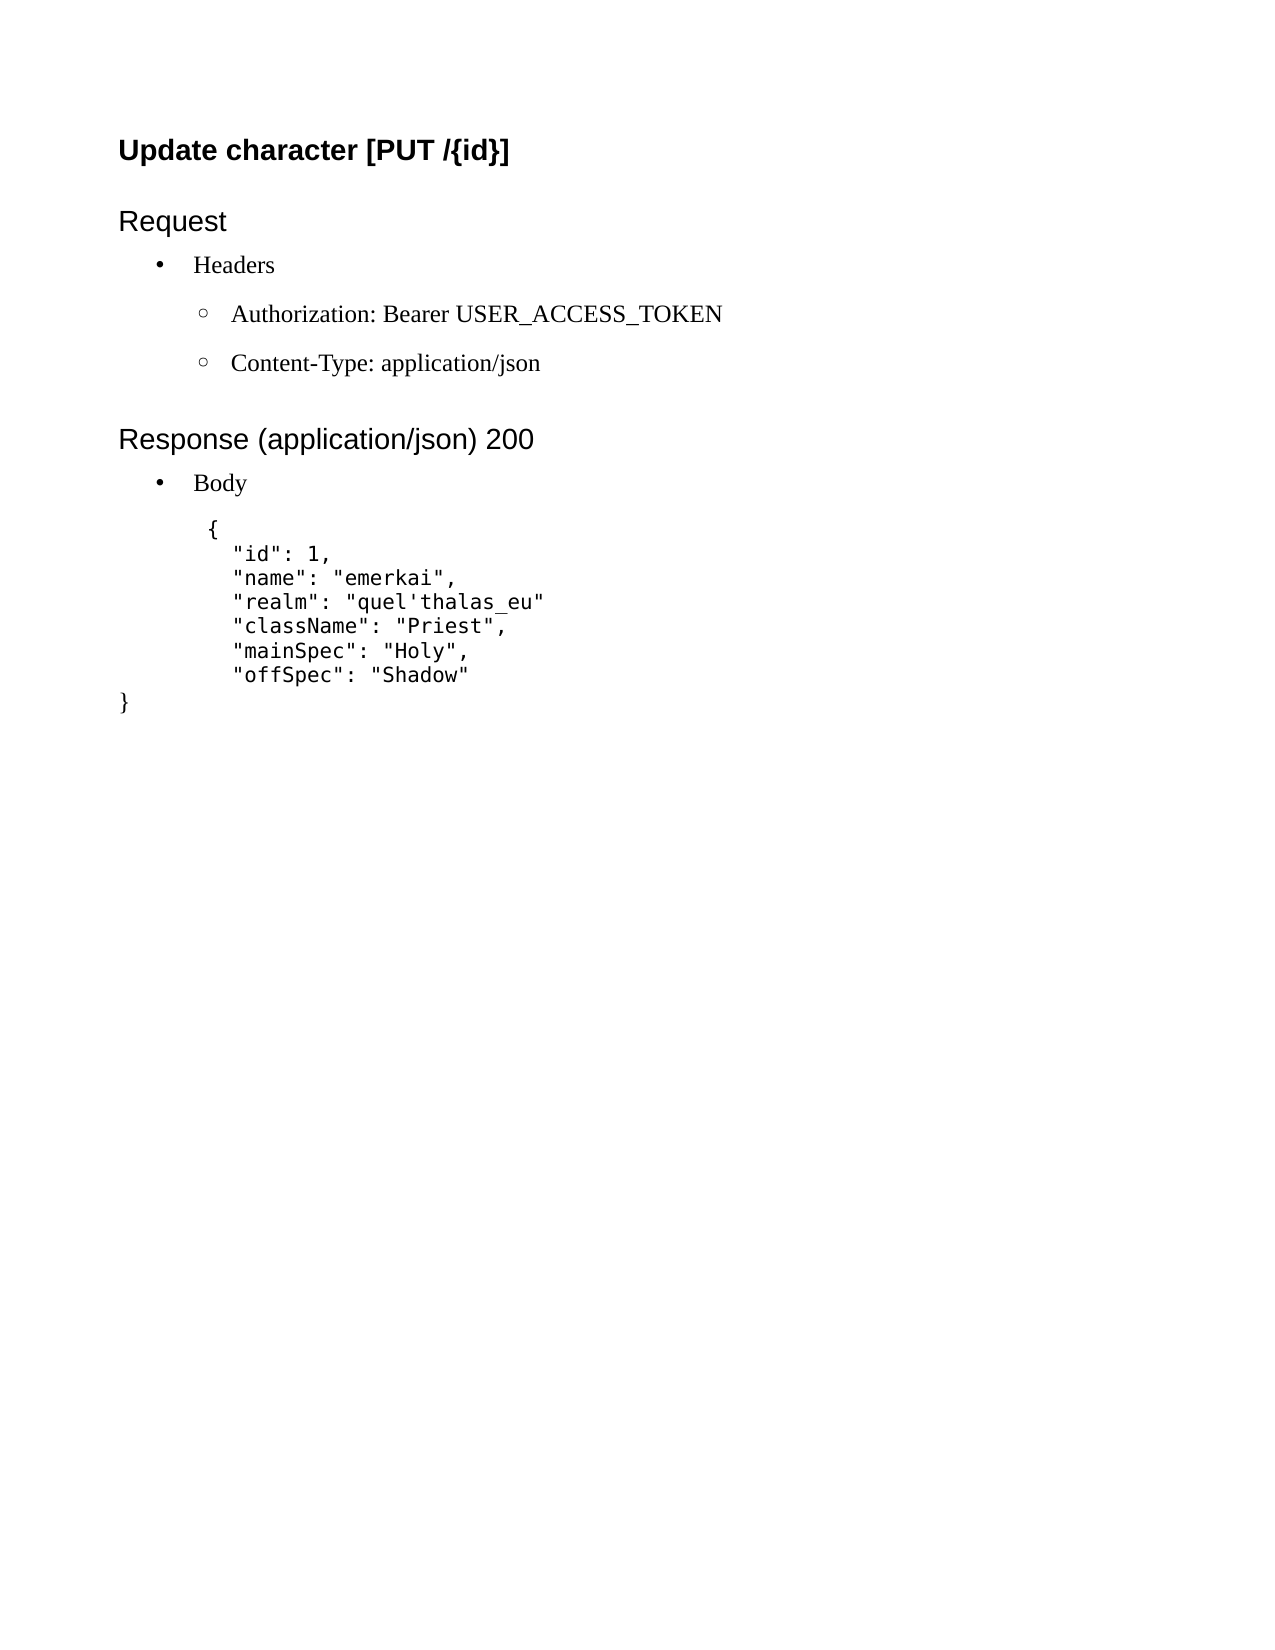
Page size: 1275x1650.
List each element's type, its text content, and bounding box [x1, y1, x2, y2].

text "realm": "quel'thalas_eu" [207, 590, 1157, 614]
text "mainSpec": "Holy", [207, 639, 1157, 663]
list Headers [156, 250, 1157, 279]
list Authorization: Bearer USER_ACCESS_TOKEN [193, 299, 1157, 328]
subtitle Response (application/json) 200 [118, 422, 1157, 456]
text "className": "Priest", [207, 614, 1157, 639]
text } [118, 687, 1157, 716]
text "name": "emerkai", [207, 566, 1157, 590]
list Content-Type: application/json [193, 348, 1157, 377]
text { [207, 517, 1157, 542]
list Body [156, 468, 1157, 497]
text "id": 1, [207, 542, 1157, 566]
subtitle Update character [PUT /{id}] [118, 133, 1157, 166]
text "offSpec": "Shadow" [207, 663, 1157, 687]
subtitle Request [118, 204, 1157, 237]
